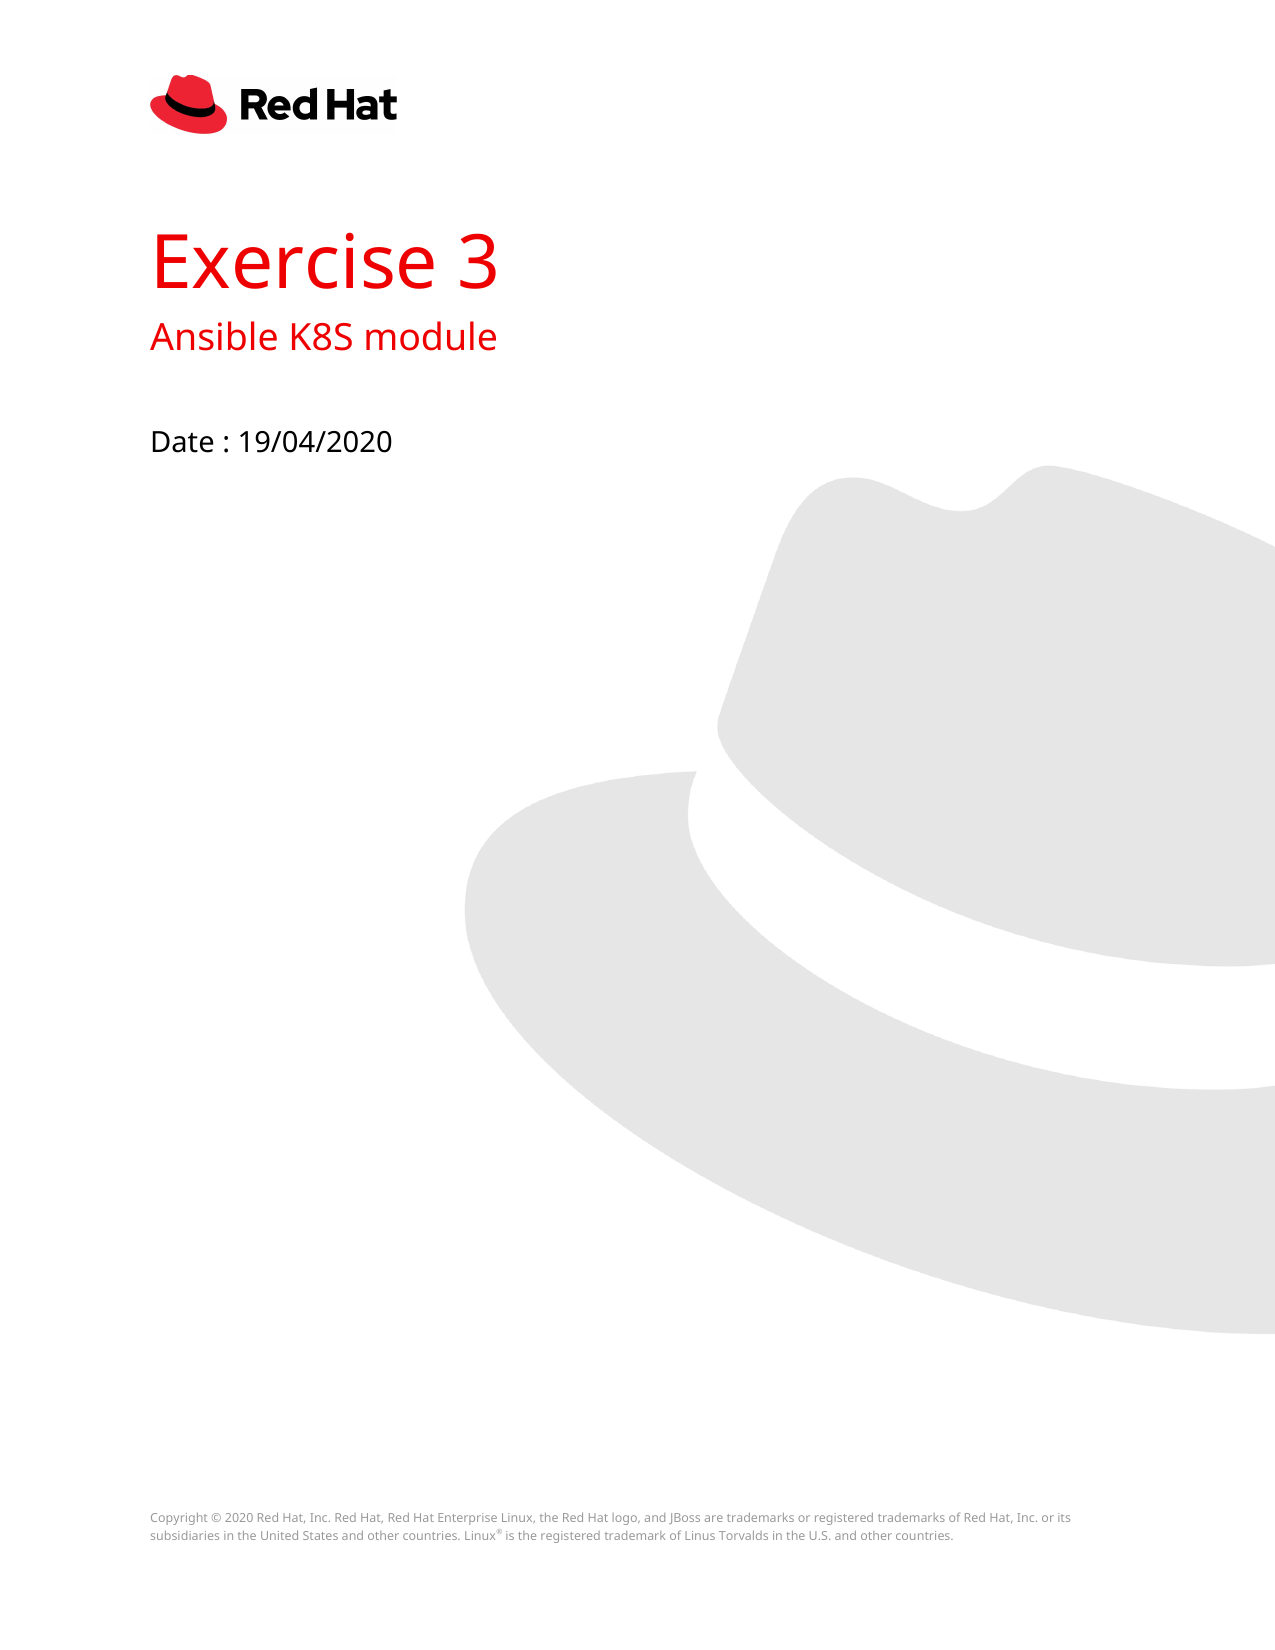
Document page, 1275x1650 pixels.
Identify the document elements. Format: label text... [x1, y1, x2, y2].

title Exercise 3 [150, 208, 1125, 311]
text Date : 19/04/2020 [150, 422, 1125, 461]
subtitle Ansible K8S module [150, 311, 1125, 362]
picture [150, 75, 397, 134]
picture [445, 1042, 1275, 1355]
